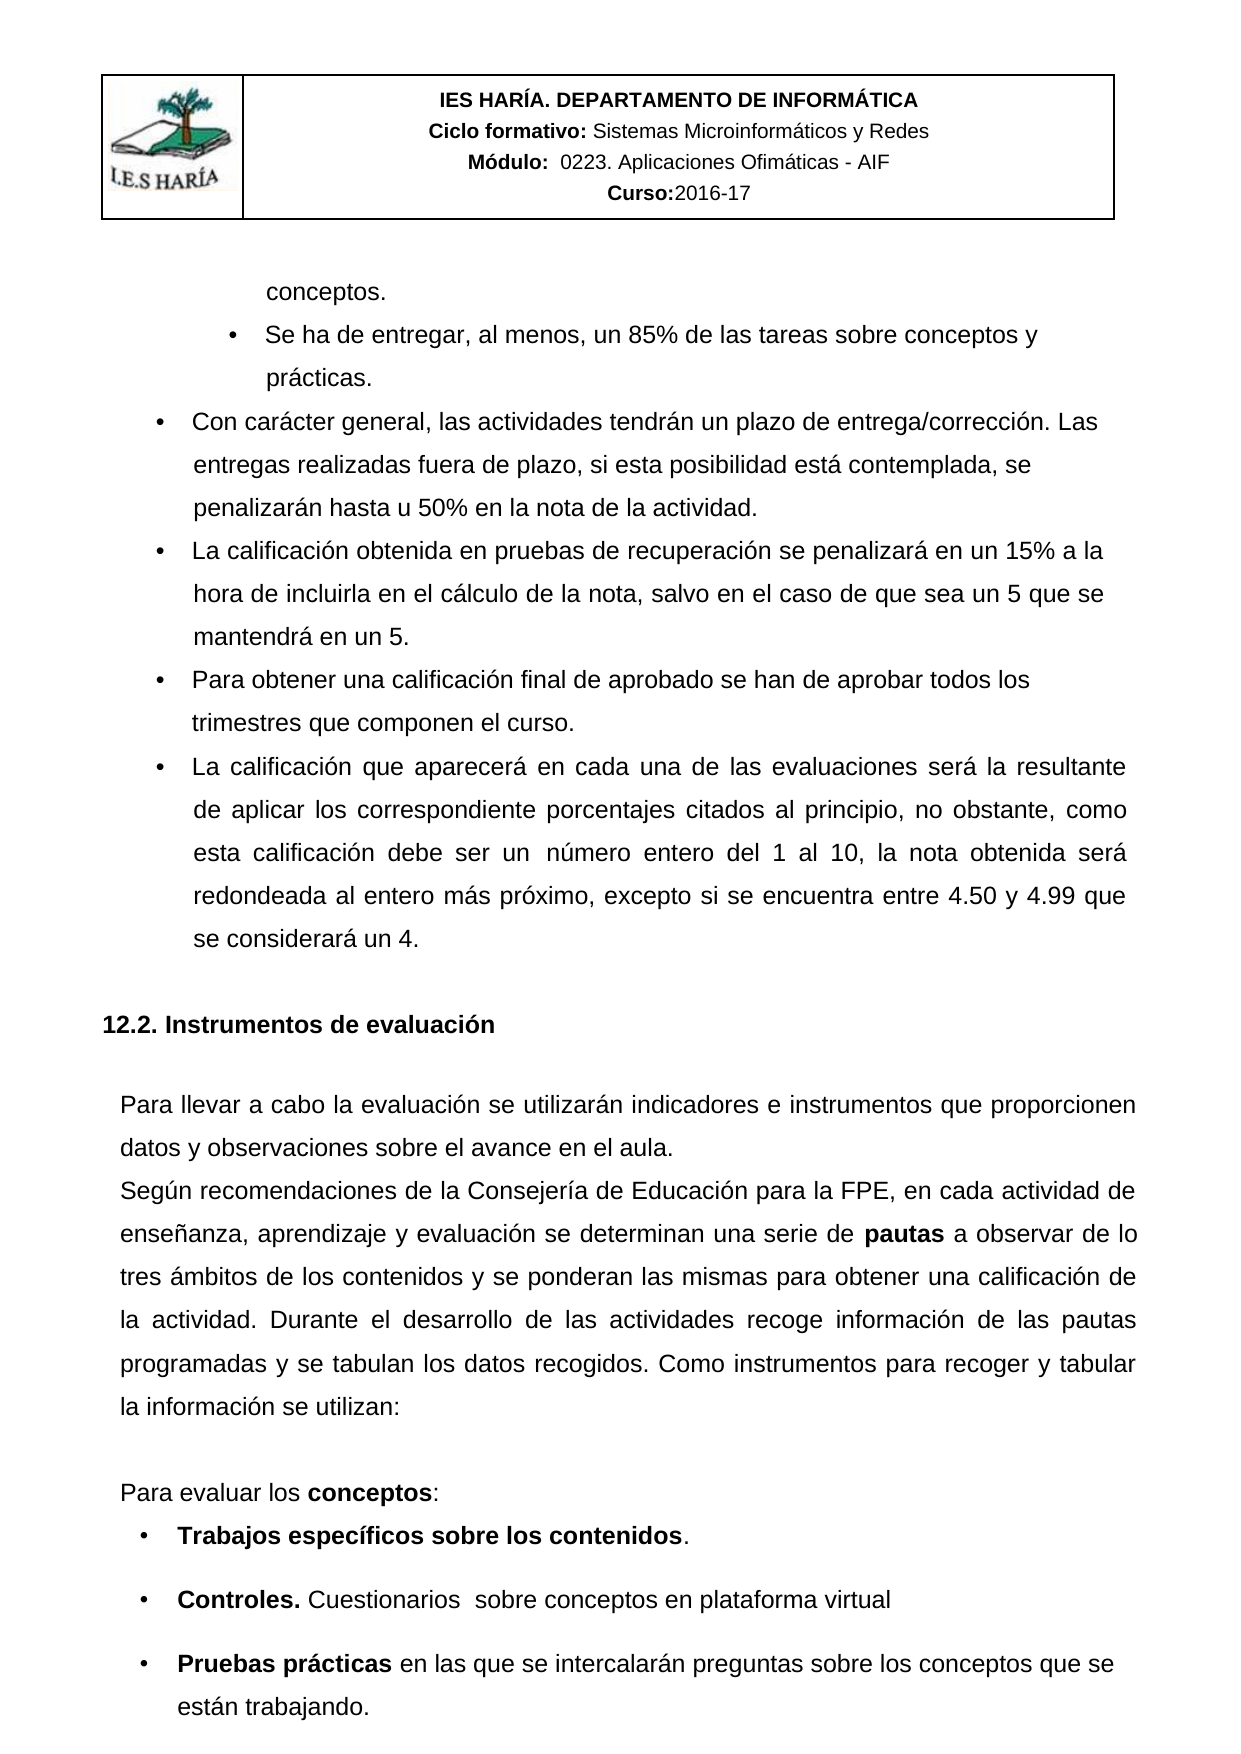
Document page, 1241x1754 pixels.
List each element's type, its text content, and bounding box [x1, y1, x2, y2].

text conceptos. [228, 277, 1093, 306]
text • Para obtener una calificación final de aprobado se han de aprobar todos los trimestres que componen el curso. [156, 665, 1138, 737]
picture [107, 81, 238, 191]
text • Con carácter general, las actividades tendrán un plazo de entrega/corrección. Las entregas realizadas fuera de plazo, si esta posibilidad está contemplada, se penalizarán hasta u 50% en la nota de la actividad. [156, 406, 1106, 521]
text Para evaluar los conceptos: [120, 1478, 1138, 1507]
text • La calificación obtenida en pruebas de recuperación se penalizará en un 15% a la hora de incluirla en el cálculo de la nota, salvo en el caso de que sea un 5 que se mantendrá en un 5. [156, 536, 1106, 651]
list Trabajos específicos sobre los contenidos. [139, 1521, 1138, 1550]
text 12.2. Instrumentos de evaluación [102, 1010, 1138, 1039]
text • Se ha de entregar, al menos, un 85% de las tareas sobre conceptos y prácticas. [228, 320, 1044, 392]
text • La calificación que aparecerá en cada una de las evaluaciones será la resultante de aplicar los correspondiente porcentajes citados al principio, no obstante, como esta calificación debe ser un número entero del 1 al 10, la nota obtenida será redondeada al entero más próximo, excepto si se encuentra entre 4.50 y 4.99 que se considerará un 4. [156, 751, 1127, 953]
text Según recomendaciones de la Consejería de Educación para la FPE, en cada actividad de enseñanza, aprendizaje y evaluación se determinan una serie de pautas a observar de lo tres ámbitos de los contenidos y se ponderan las mismas para obtener una calificación de la actividad. Durante el desarrollo de las actividades recoge información de las pautas programadas y se tabulan los datos recogidos. Como instrumentos para recoger y tabular la información se utilizan: [120, 1176, 1138, 1420]
text Para llevar a cabo la evaluación se utilizarán indicadores e instrumentos que proporcionen datos y observaciones sobre el avance en el aula. [120, 1090, 1138, 1162]
list Controles. Cuestionarios sobre conceptos en plataforma virtual [139, 1585, 1138, 1614]
list Pruebas prácticas en las que se intercalarán preguntas sobre los conceptos que se están trabajando. [139, 1649, 1138, 1721]
